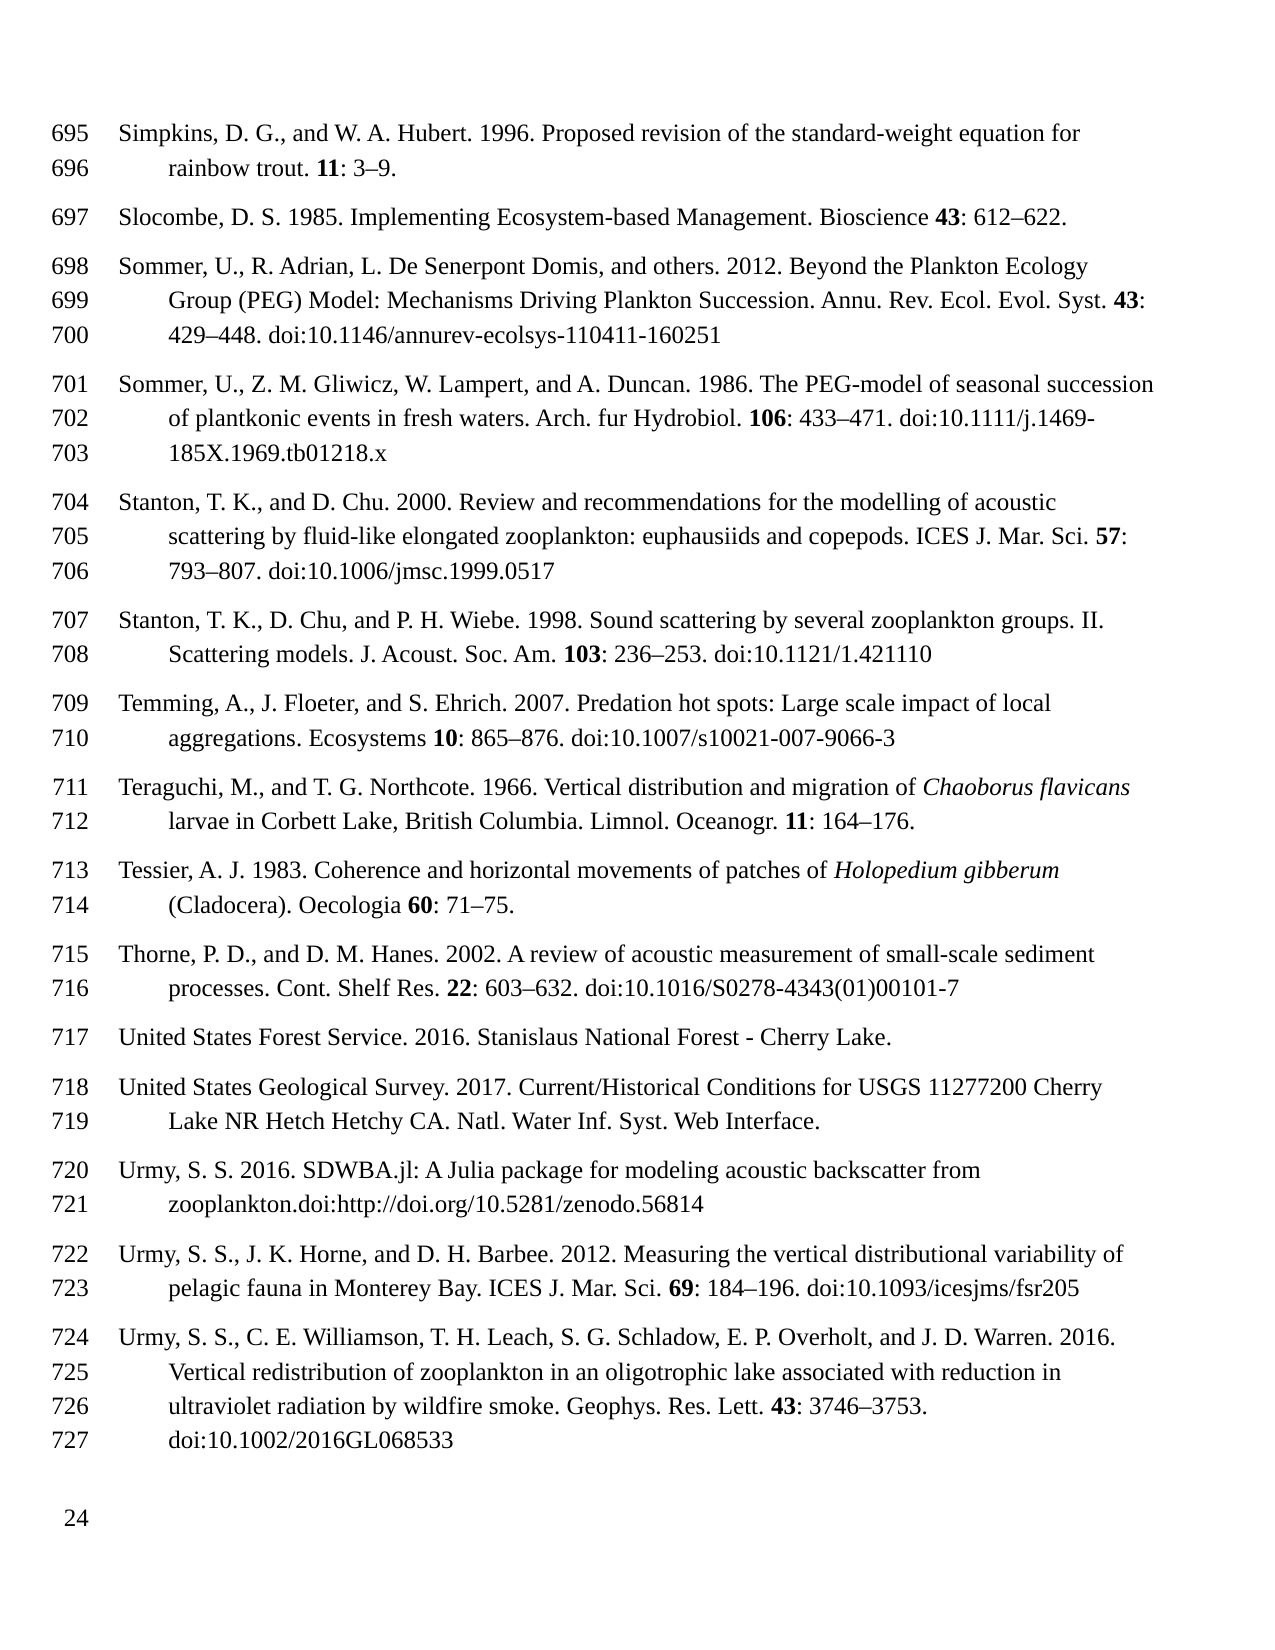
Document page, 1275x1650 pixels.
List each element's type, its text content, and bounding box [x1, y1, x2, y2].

text Thorne, P. D., and D. M. Hanes. 2002. A review of acoustic measurement of small-scale sediment processes. Cont. Shelf Res. 22: 603–632. doi:10.1016/S0278-4343(01)00101-7 [118, 939, 1157, 1002]
text Urmy, S. S., C. E. Williamson, T. H. Leach, S. G. Schladow, E. P. Overholt, and J. D. Warren. 2016. Vertical redistribution of zooplankton in an oligotrophic lake associated with reduction in ultraviolet radiation by wildfire smoke. Geophys. Res. Lett. 43: 3746–3753. doi:10.1002/2016GL068533 [118, 1322, 1157, 1454]
text Sommer, U., R. Adrian, L. De Senerpont Domis, and others. 2012. Beyond the Plankton Ecology Group (PEG) Model: Mechanisms Driving Plankton Succession. Annu. Rev. Ecol. Evol. Syst. 43: 429–448. doi:10.1146/annurev-ecolsys-110411-160251 [118, 251, 1157, 348]
text Simpkins, D. G., and W. A. Hubert. 1996. Proposed revision of the standard-weight equation for rainbow trout. 11: 3–9. [118, 118, 1157, 181]
text Slocombe, D. S. 1985. Implementing Ecosystem-based Management. Bioscience 43: 612–622. [118, 202, 1157, 230]
text Stanton, T. K., D. Chu, and P. H. Wiebe. 1998. Sound scattering by several zooplankton groups. II. Scattering models. J. Acoust. Soc. Am. 103: 236–253. doi:10.1121/1.421110 [118, 605, 1157, 668]
text Stanton, T. K., and D. Chu. 2000. Review and recommendations for the modelling of acoustic scattering by fluid-like elongated zooplankton: euphausiids and copepods. ICES J. Mar. Sci. 57: 793–807. doi:10.1006/jmsc.1999.0517 [118, 487, 1157, 584]
text Sommer, U., Z. M. Gliwicz, W. Lampert, and A. Duncan. 1986. The PEG-model of seasonal succession of plantkonic events in fresh waters. Arch. fur Hydrobiol. 106: 433–471. doi:10.1111/j.1469-185X.1969.tb01218.x [118, 369, 1157, 466]
text United States Geological Survey. 2017. Current/Historical Conditions for USGS 11277200 Cherry Lake NR Hetch Hetchy CA. Natl. Water Inf. Syst. Web Interface. [118, 1072, 1157, 1135]
text Urmy, S. S., J. K. Horne, and D. H. Barbee. 2012. Measuring the vertical distributional variability of pelagic fauna in Monterey Bay. ICES J. Mar. Sci. 69: 184–196. doi:10.1093/icesjms/fsr205 [118, 1239, 1157, 1302]
text Urmy, S. S. 2016. SDWBA.jl: A Julia package for modeling acoustic backscatter from zooplankton.doi:http://doi.org/10.5281/zenodo.56814 [118, 1155, 1157, 1218]
text Temming, A., J. Floeter, and S. Ehrich. 2007. Predation hot spots: Large scale impact of local aggregations. Ecosystems 10: 865–876. doi:10.1007/s10021-007-9066-3 [118, 688, 1157, 752]
text Teraguchi, M., and T. G. Northcote. 1966. Vertical distribution and migration of Chaoborus flavicans larvae in Corbett Lake, British Columbia. Limnol. Oceanogr. 11: 164–176. [118, 772, 1157, 835]
text United States Forest Service. 2016. Stanislaus National Forest - Cherry Lake. [118, 1022, 1157, 1051]
text Tessier, A. J. 1983. Coherence and horizontal movements of patches of Holopedium gibberum (Cladocera). Oecologia 60: 71–75. [118, 855, 1157, 919]
